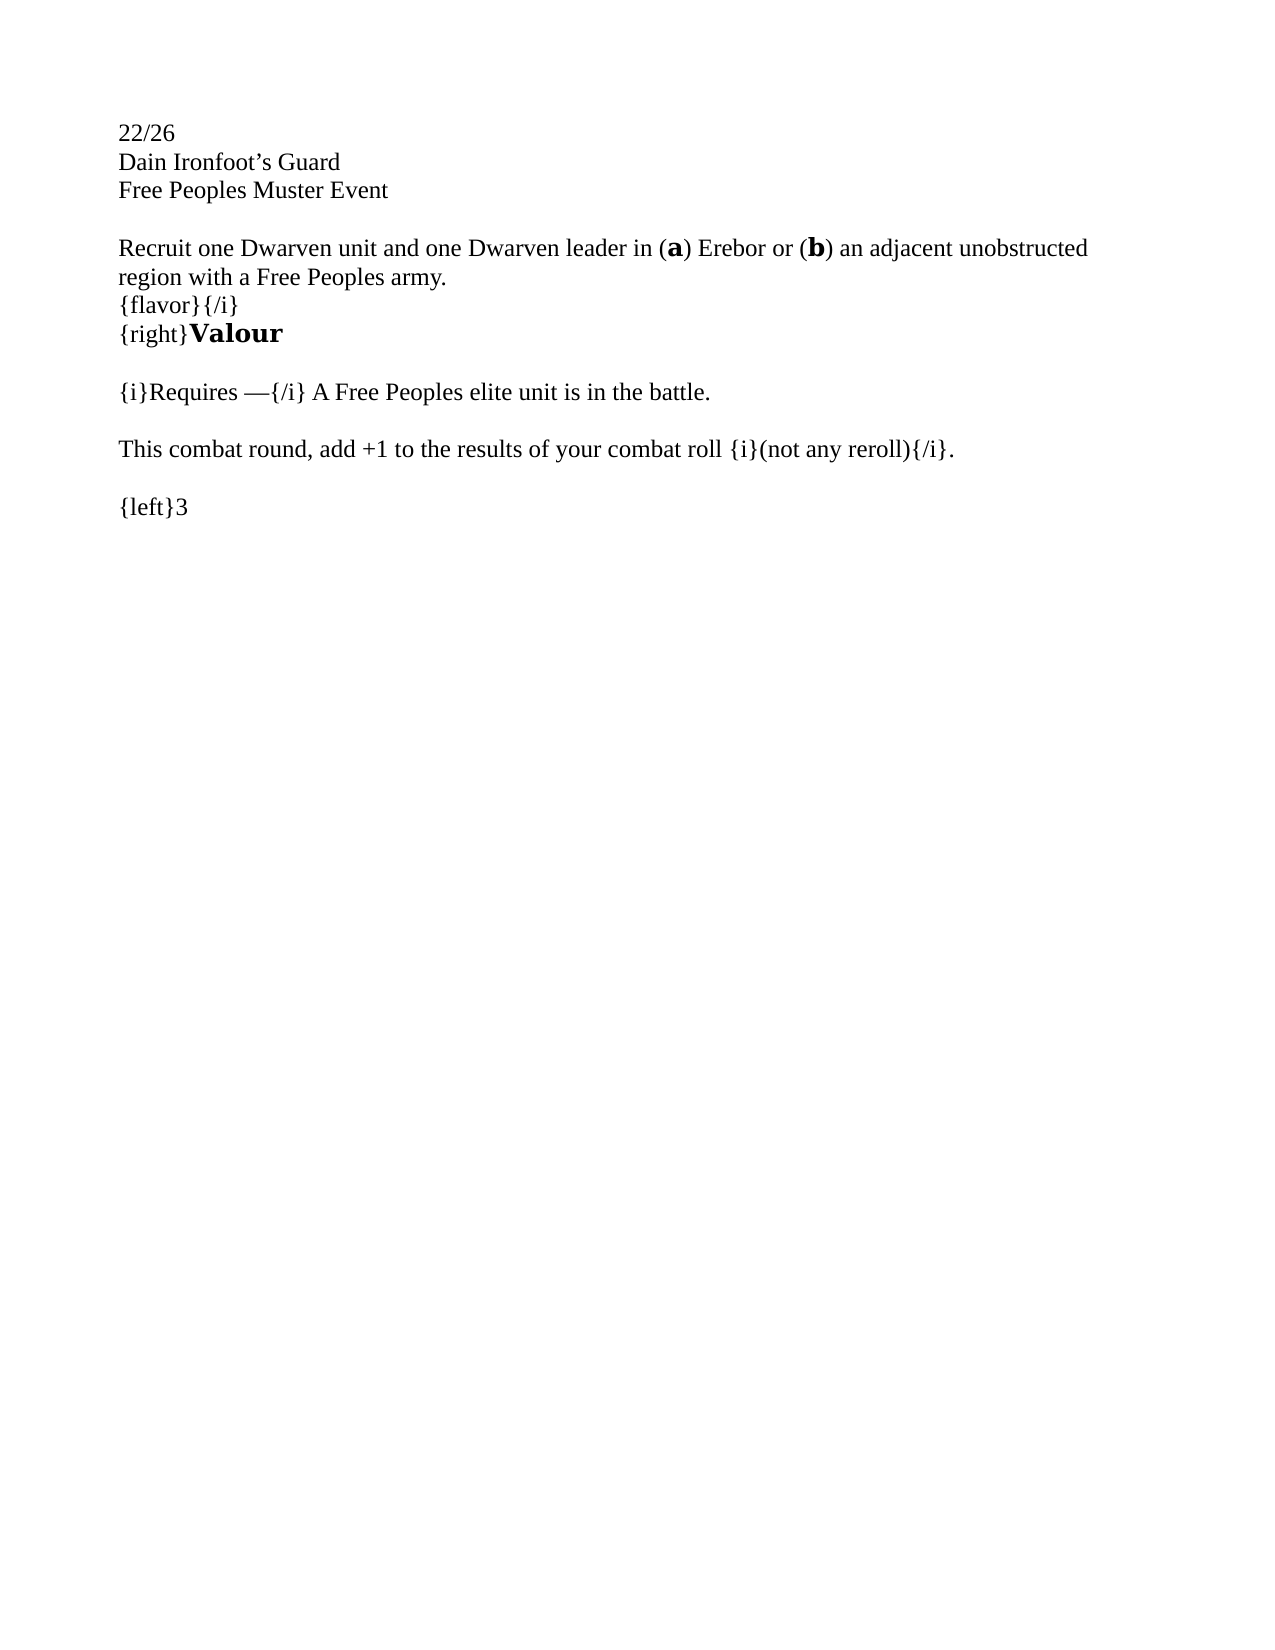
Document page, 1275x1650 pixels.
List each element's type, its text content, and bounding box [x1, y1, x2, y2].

text This combat round, add +1 to the results of your combat roll {i}(not any reroll){/i}. [118, 434, 1157, 463]
text {left}3 [118, 492, 1157, 521]
text Free Peoples Muster Event [118, 176, 1157, 204]
text {right}𝐕𝐚𝐥𝐨𝐮𝐫 [118, 319, 1157, 348]
text Recruit one Dwarven unit and one Dwarven leader in (𝐚) Erebor or (𝐛) an adjacent unobstructed region with a Free Peoples army. [118, 233, 1157, 291]
text 22/26 [118, 118, 1157, 147]
text {i}Requires —{/i} A Free Peoples elite unit is in the battle. [118, 377, 1157, 406]
text Dain Ironfoot’s Guard [118, 147, 1157, 176]
text {flavor}{/i} [118, 291, 1157, 319]
